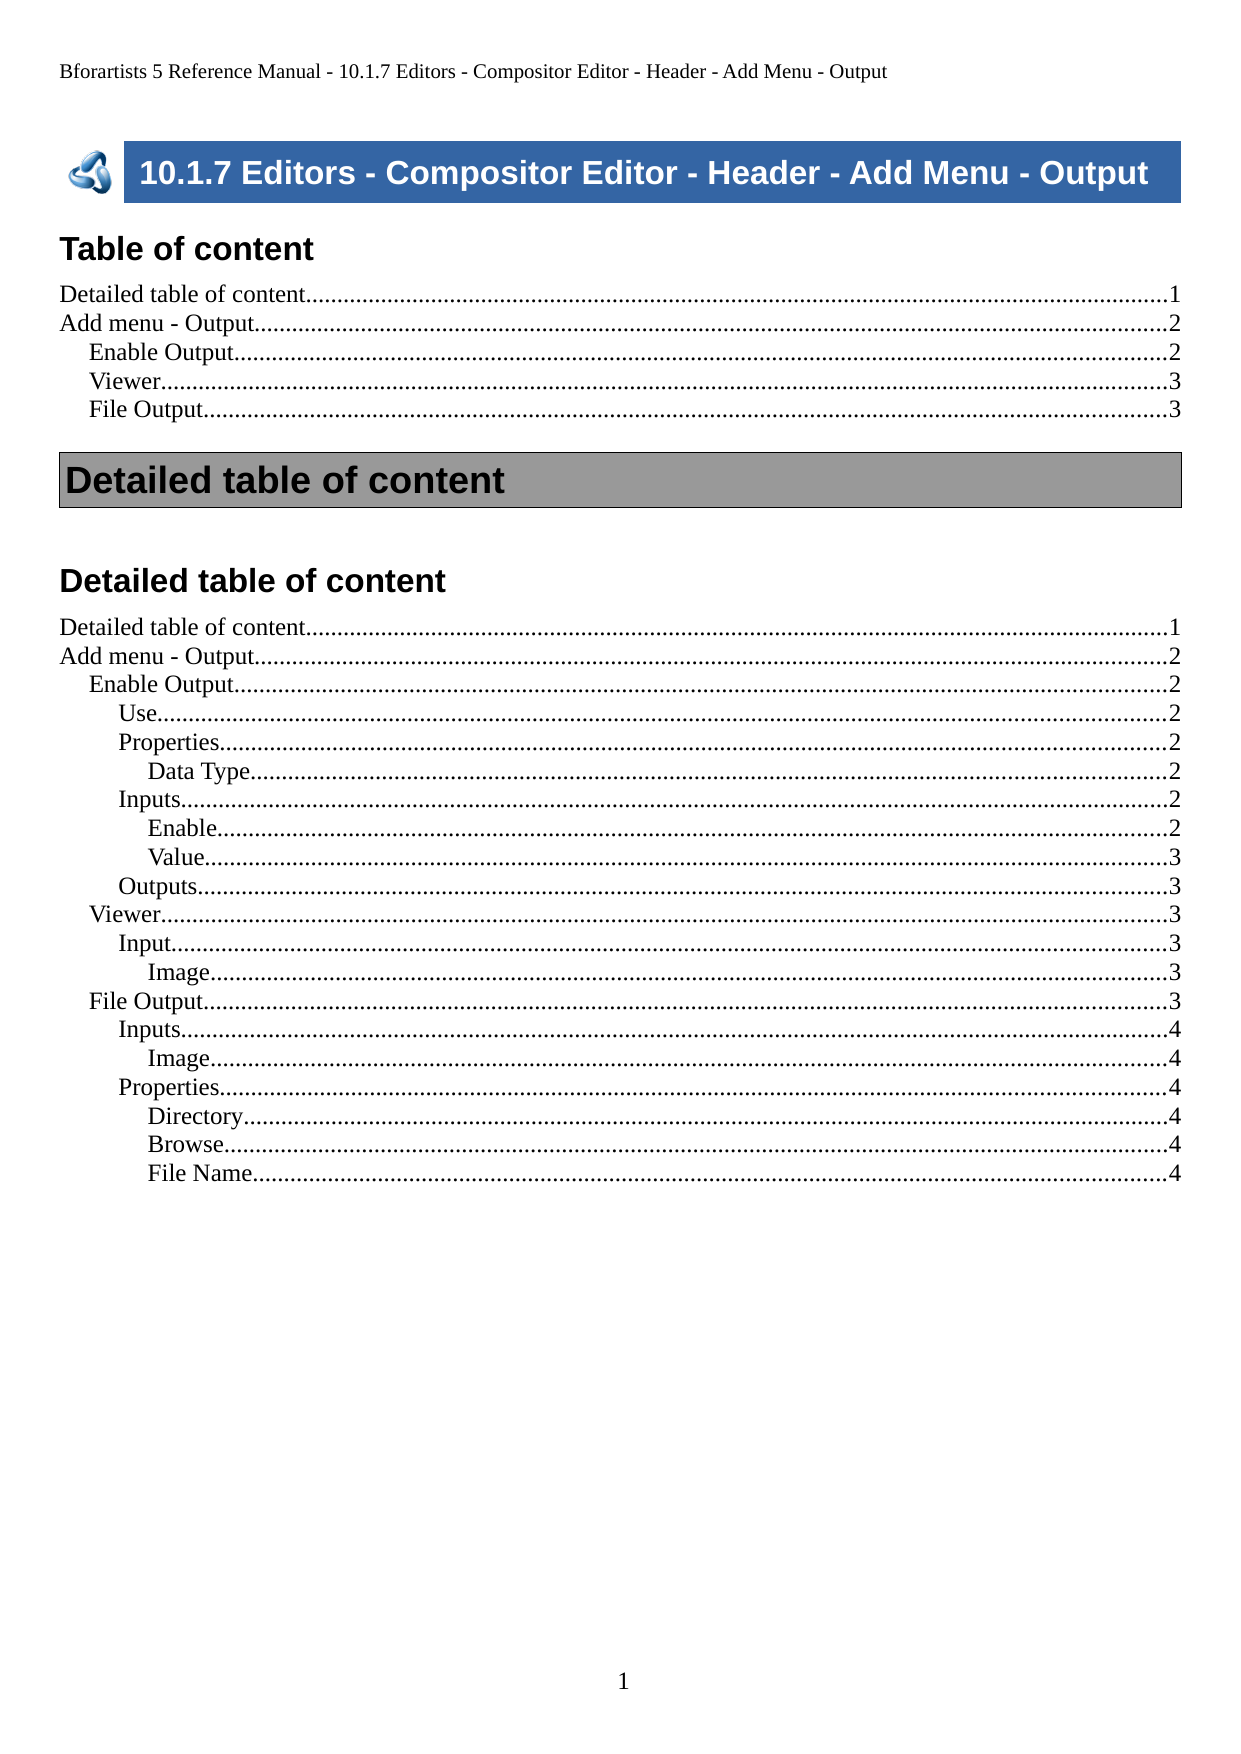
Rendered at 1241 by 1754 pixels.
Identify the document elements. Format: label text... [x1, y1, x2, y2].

picture [65, 147, 114, 197]
text Viewer 3 [88, 899, 1181, 928]
text Enable Output 2 [88, 337, 1181, 366]
text Viewer 3 [88, 366, 1181, 394]
table_header Detailed table of content [60, 453, 1181, 507]
text Data Type 2 [147, 756, 1181, 784]
table_header [59, 141, 124, 203]
text Outputs 3 [118, 871, 1181, 899]
text Image 3 [147, 957, 1181, 986]
text Image 4 [147, 1043, 1181, 1072]
text Detailed table of content 1 [59, 612, 1181, 641]
text Use 2 [118, 698, 1181, 727]
text Enable 2 [147, 813, 1181, 842]
table_header 10.1.7 Editors - Compositor Editor - Header - Add Menu - Output [124, 141, 1181, 203]
subtitle Detailed table of content [59, 561, 1181, 599]
text Add menu - Output 2 [59, 641, 1181, 669]
text Detailed table of content 1 [59, 279, 1181, 308]
text Enable Output 2 [88, 669, 1181, 698]
text Input 3 [118, 928, 1181, 957]
text Directory 4 [147, 1101, 1181, 1129]
text File Output 3 [88, 986, 1181, 1014]
text Properties 2 [118, 727, 1181, 756]
text File Output 3 [88, 394, 1181, 423]
text File Name 4 [147, 1158, 1181, 1187]
text Properties 4 [118, 1072, 1181, 1101]
subtitle Table of content [59, 228, 1181, 267]
text Browse 4 [147, 1129, 1181, 1158]
text Add menu - Output 2 [59, 308, 1181, 337]
text Inputs 2 [118, 784, 1181, 813]
text Value 3 [147, 842, 1181, 871]
text Inputs 4 [118, 1014, 1181, 1043]
